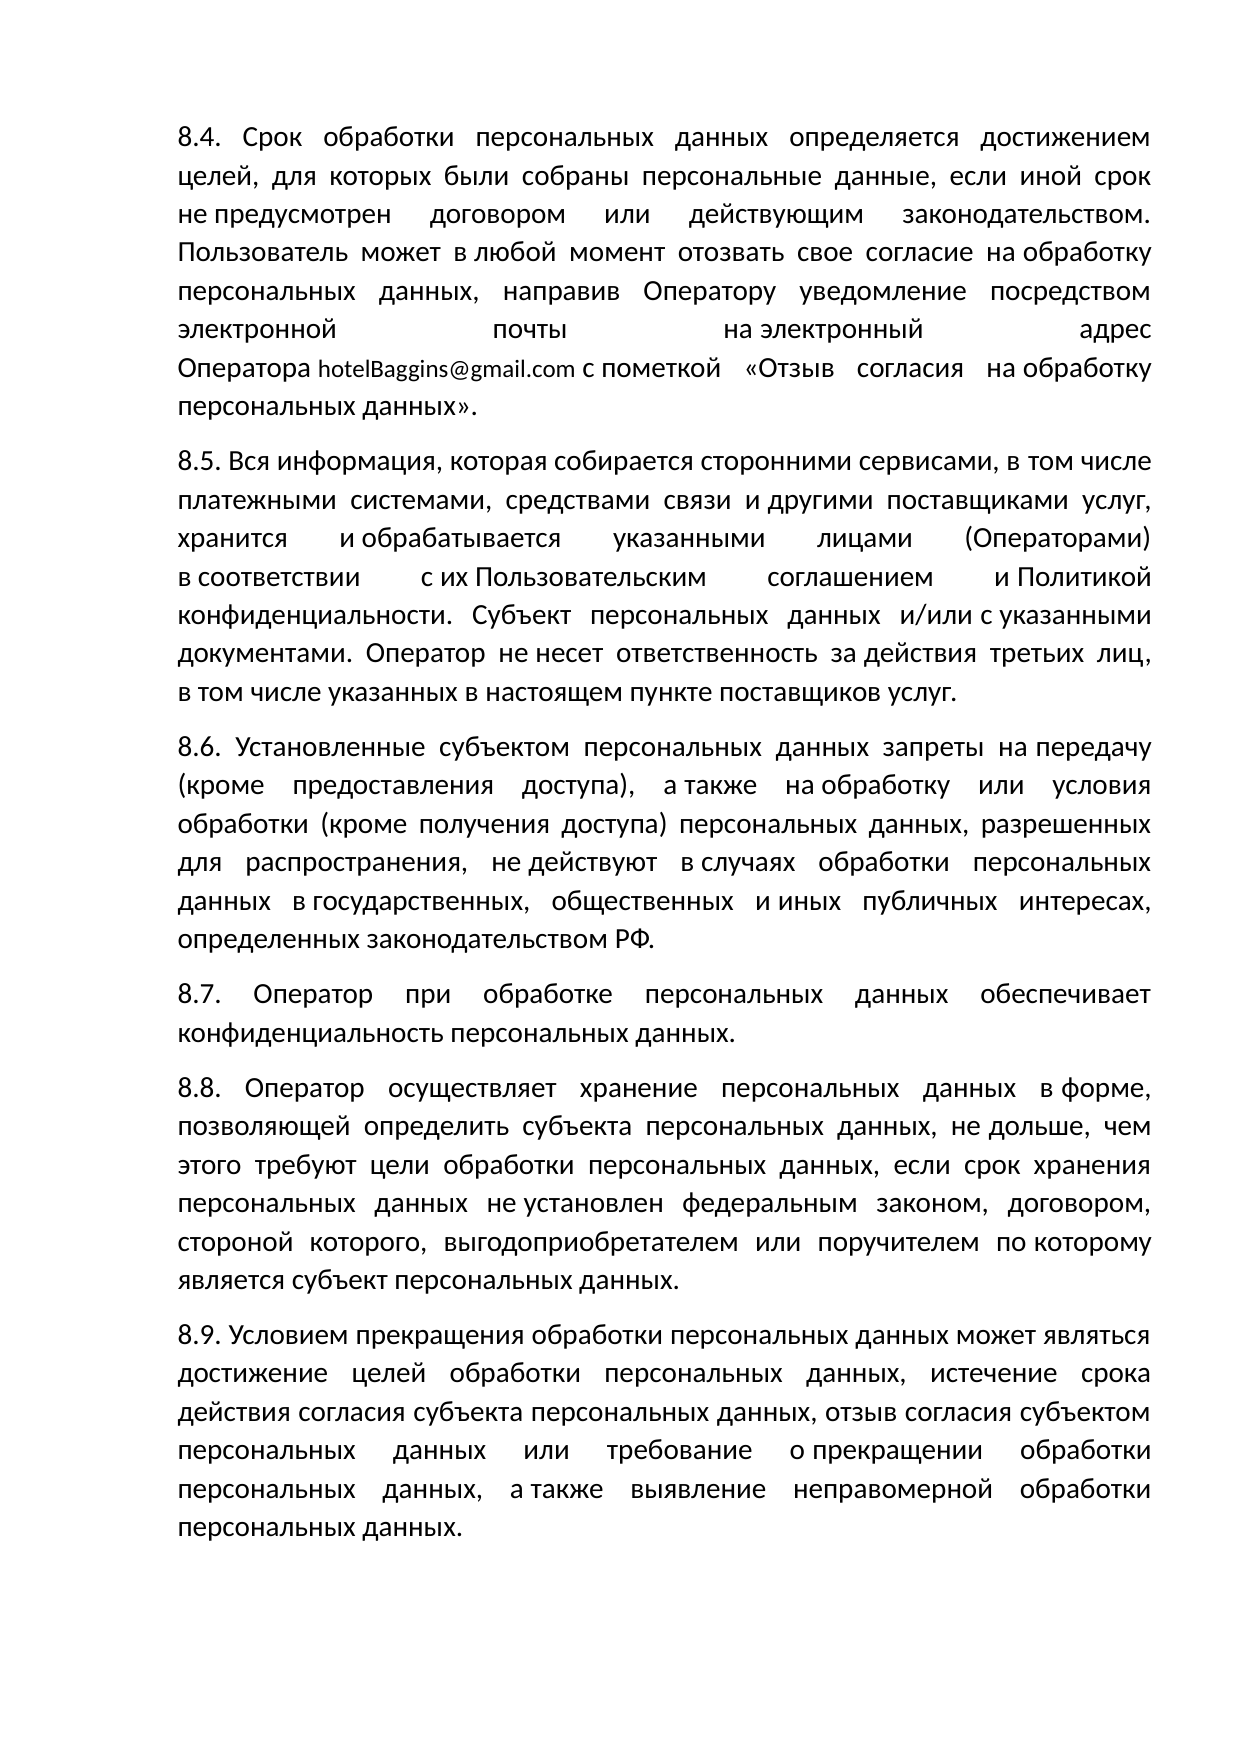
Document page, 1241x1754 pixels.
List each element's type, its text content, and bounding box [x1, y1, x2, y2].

text 8.6. Установленные субъектом персональных данных запреты на передачу (кроме предоставления доступа), а также на обработку или условия обработки (кроме получения доступа) персональных данных, разрешенных для распространения, не действуют в случаях обработки персональных данных в государственных, общественных и иных публичных интересах, определенных законодательством РФ. [177, 728, 1152, 956]
text 8.4. Срок обработки персональных данных определяется достижением целей, для которых были собраны персональные данные, если иной срок не предусмотрен договором или действующим законодательством. Пользователь может в любой момент отозвать свое согласие на обработку персональных данных, направив Оператору уведомление посредством электронной почты на электронный адрес Оператора hotelBaggins@gmail.com с пометкой «Отзыв согласия на обработку персональных данных». [177, 118, 1152, 423]
text 8.9. Условием прекращения обработки персональных данных может являться достижение целей обработки персональных данных, истечение срока действия согласия субъекта персональных данных, отзыв согласия субъектом персональных данных или требование о прекращении обработки персональных данных, а также выявление неправомерной обработки персональных данных. [177, 1316, 1152, 1544]
text 8.5. Вся информация, которая собирается сторонними сервисами, в том числе платежными системами, средствами связи и другими поставщиками услуг, хранится и обрабатывается указанными лицами (Операторами) в соответствии с их Пользовательским соглашением и Политикой конфиденциальности. Субъект персональных данных и/или с указанными документами. Оператор не несет ответственность за действия третьих лиц, в том числе указанных в настоящем пункте поставщиков услуг. [177, 442, 1152, 708]
text 8.8. Оператор осуществляет хранение персональных данных в форме, позволяющей определить субъекта персональных данных, не дольше, чем этого требуют цели обработки персональных данных, если срок хранения персональных данных не установлен федеральным законом, договором, стороной которого, выгодоприобретателем или поручителем по которому является субъект персональных данных. [177, 1069, 1152, 1297]
text 8.7. Оператор при обработке персональных данных обеспечивает конфиденциальность персональных данных. [177, 975, 1152, 1049]
